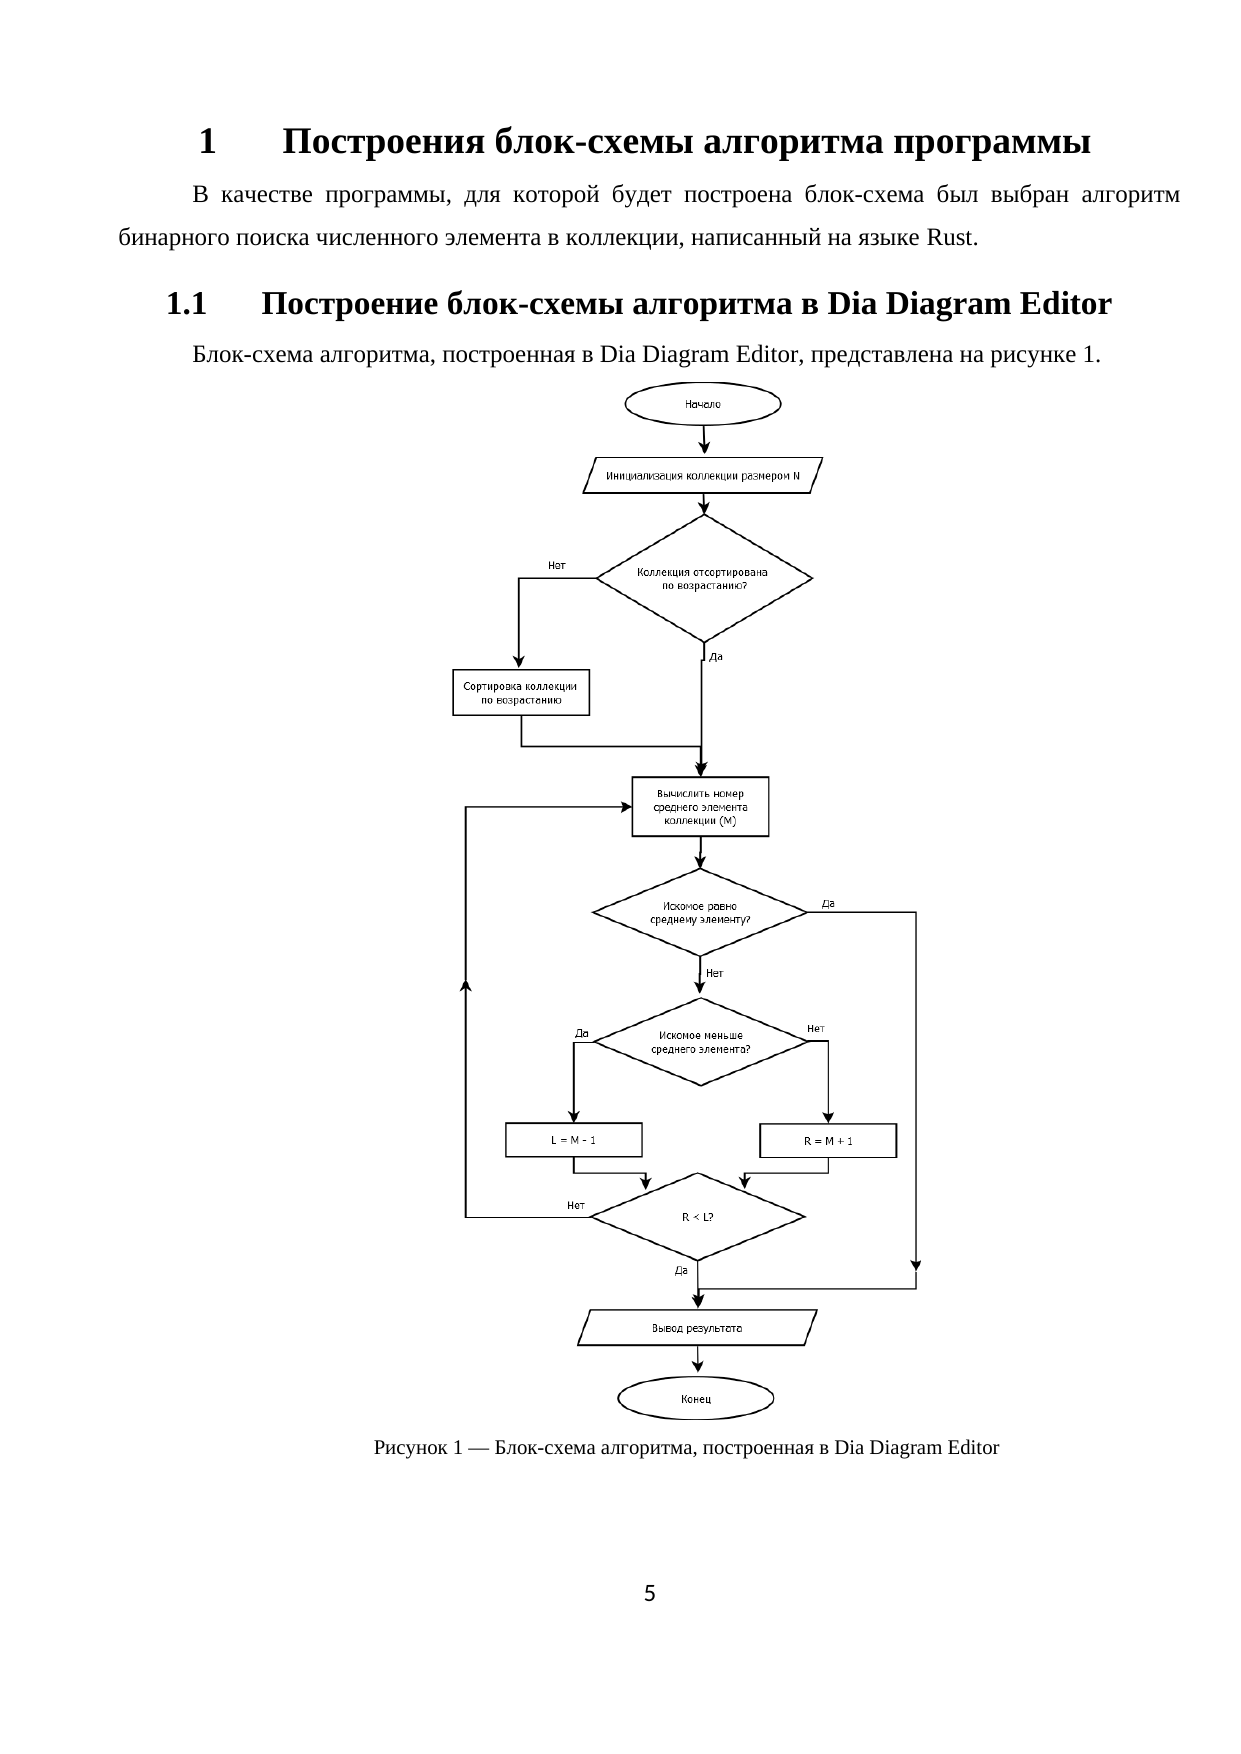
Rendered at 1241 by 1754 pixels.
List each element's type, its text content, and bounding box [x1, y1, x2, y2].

text В качестве программы, для которой будет построена блок-схема был выбран алгоритм бинарного поиска численного элемента в коллекции, написанный на языке Rust. [118, 179, 1181, 251]
text Рисунок 1 — Блок-схема алгоритма, построенная в Dia Diagram Editor [118, 1435, 1181, 1459]
subtitle Построения блок-схемы алгоритма программы [118, 118, 1181, 161]
text Блок-схема алгоритма, построенная в Dia Diagram Editor, представлена на рисунке 1. [118, 339, 1181, 368]
subtitle Построение блок-схемы алгоритма в Dia Diagram Editor [118, 283, 1181, 321]
